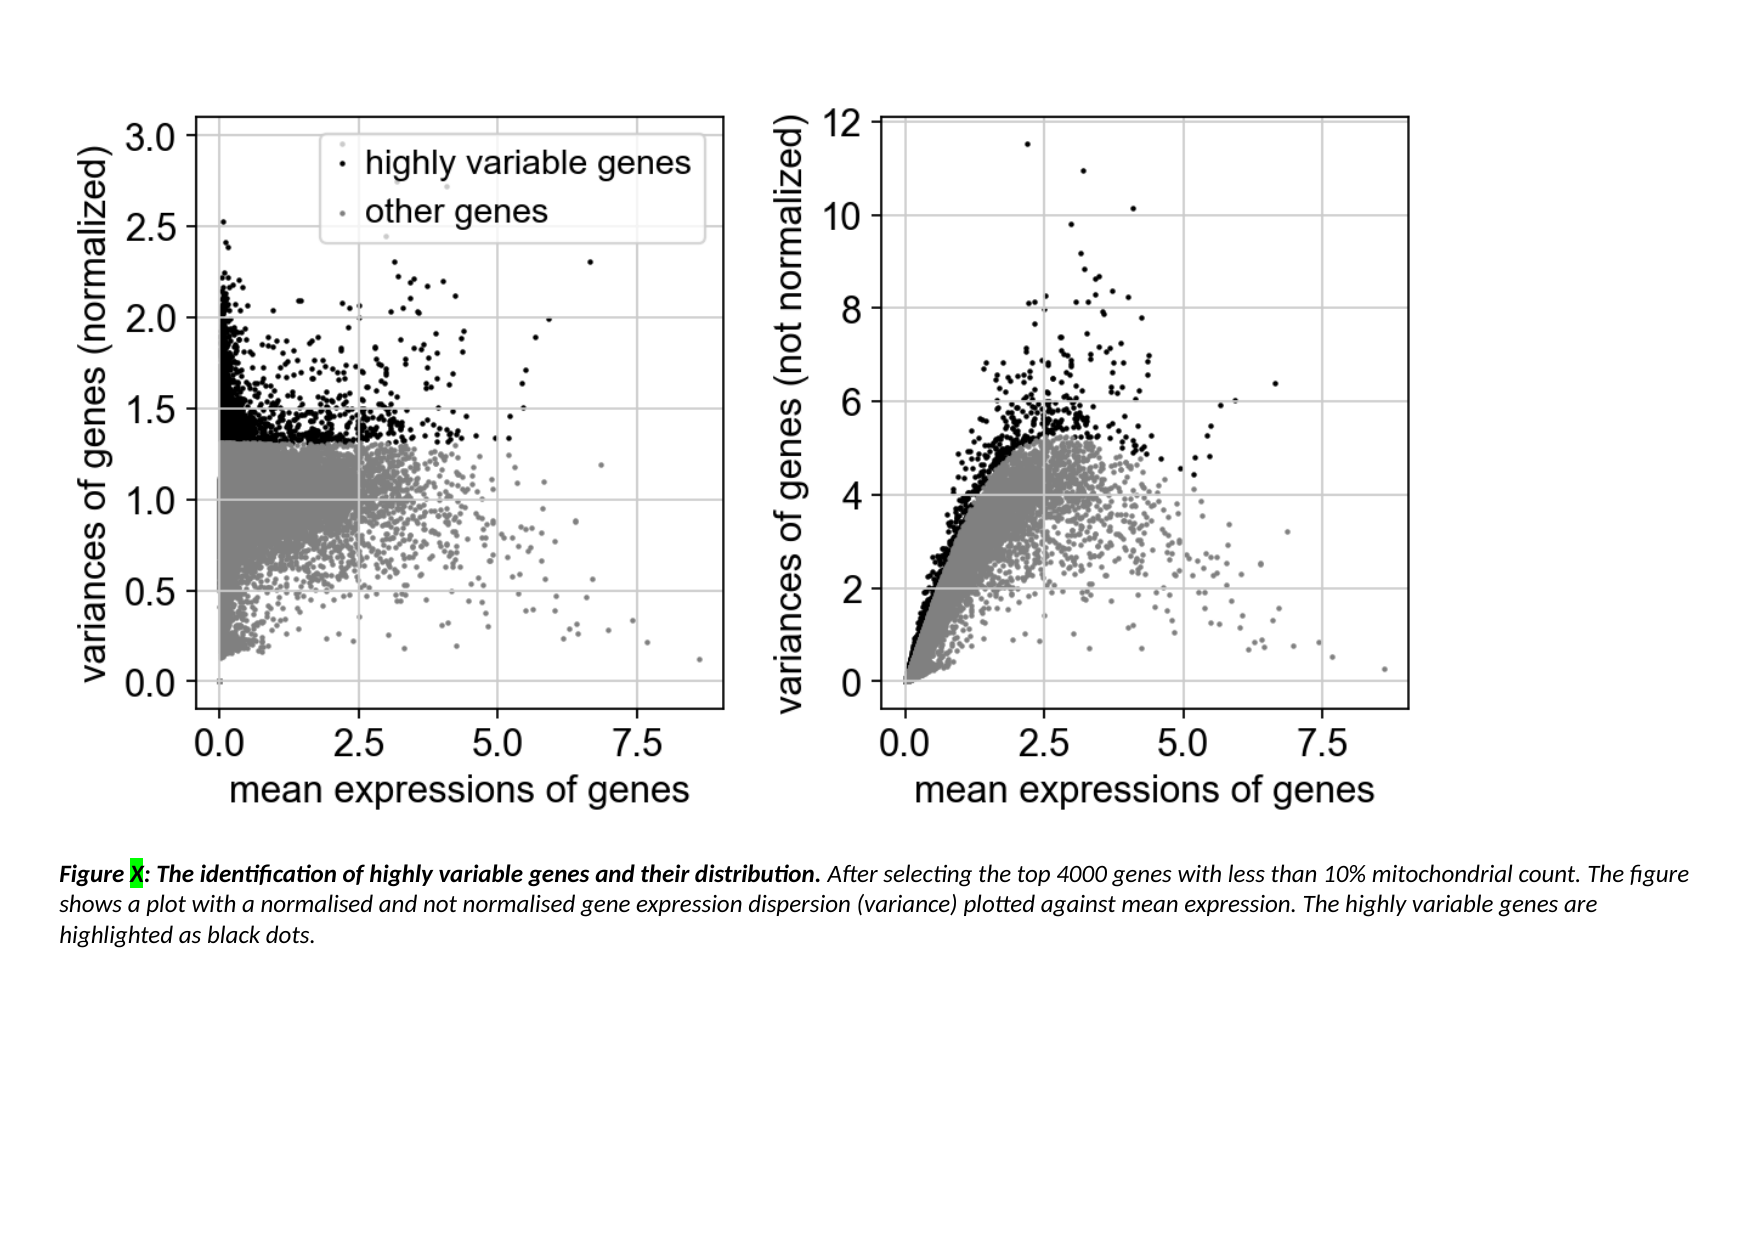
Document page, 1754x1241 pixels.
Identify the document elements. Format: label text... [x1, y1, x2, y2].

picture [59, 89, 1428, 828]
text Figure X: The identification of highly variable genes and their distribution. After selecting the top 4000 genes with less than 10% mitochondrial count. The figure shows a plot with a normalised and not normalised gene expression dispersion (variance) plotted against mean expression. The highly variable genes are highlighted as black dots. [59, 858, 1695, 949]
